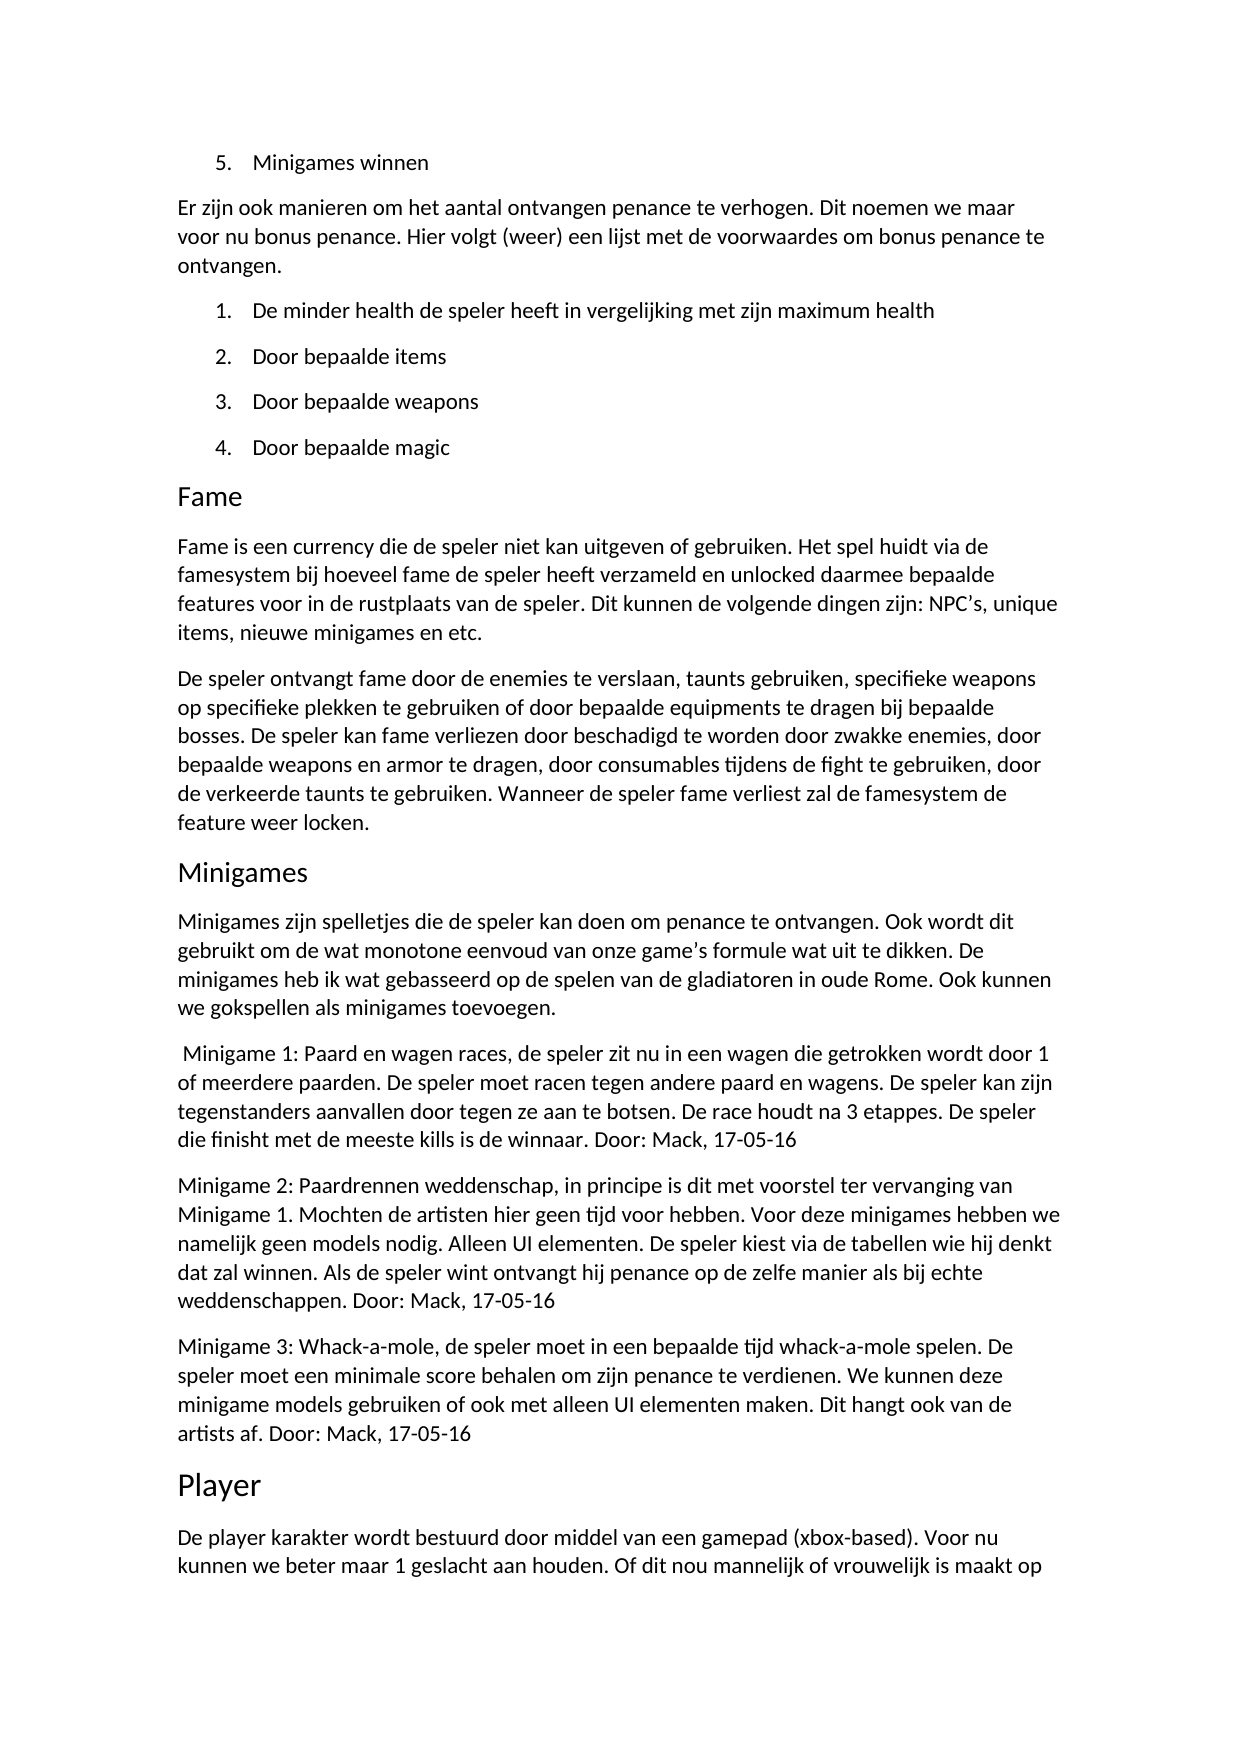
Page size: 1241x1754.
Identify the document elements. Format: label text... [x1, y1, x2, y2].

list Minigames winnen [215, 148, 1063, 176]
text Minigame 1: Paard en wagen races, de speler zit nu in een wagen die getrokken wordt door 1 of meerdere paarden. De speler moet racen tegen andere paard en wagens. De speler kan zijn tegenstanders aanvallen door tegen ze aan te botsen. De race houdt na 3 etappes. De speler die finisht met de meeste kills is de winnaar. Door: Mack, 17-05-16 [177, 1039, 1063, 1154]
text Player [177, 1464, 1063, 1505]
list De minder health de speler heeft in vergelijking met zijn maximum health [215, 296, 1063, 324]
list Door bepaalde items [215, 342, 1063, 370]
text Fame is een currency die de speler niet kan uitgeven of gebruiken. Het spel huidt via de famesystem bij hoeveel fame de speler heeft verzameld en unlocked daarmee bepaalde features voor in de rustplaats van de speler. Dit kunnen de volgende dingen zijn: NPC’s, unique items, nieuwe minigames en etc. [177, 532, 1063, 646]
text De player karakter wordt bestuurd door middel van een gamepad (xbox-based). Voor nu kunnen we beter maar 1 geslacht aan houden. Of dit nou mannelijk of vrouwelijk is maakt op [177, 1523, 1063, 1579]
text Minigames [177, 854, 1063, 889]
text Fame [177, 478, 1063, 514]
text Er zijn ook manieren om het aantal ontvangen penance te verhogen. Dit noemen we maar voor nu bonus penance. Hier volgt (weer) een lijst met de voorwaardes om bonus penance te ontvangen. [177, 193, 1063, 279]
text Minigames zijn spelletjes die de speler kan doen om penance te ontvangen. Ook wordt dit gebruikt om de wat monotone eenvoud van onze game’s formule wat uit te dikken. De minigames heb ik wat gebasseerd op de spelen van de gladiatoren in oude Rome. Ook kunnen we gokspellen als minigames toevoegen. [177, 907, 1063, 1022]
text De speler ontvangt fame door de enemies te verslaan, taunts gebruiken, specifieke weapons op specifieke plekken te gebruiken of door bepaalde equipments te dragen bij bepaalde bosses. De speler kan fame verliezen door beschadigd te worden door zwakke enemies, door bepaalde weapons en armor te dragen, door consumables tijdens de fight te gebruiken, door de verkeerde taunts te gebruiken. Wanneer de speler fame verliest zal de famesystem de feature weer locken. [177, 664, 1063, 836]
list Door bepaalde magic [215, 433, 1063, 461]
list Door bepaalde weapons [215, 387, 1063, 415]
text Minigame 2: Paardrennen weddenschap, in principe is dit met voorstel ter vervanging van Minigame 1. Mochten de artisten hier geen tijd voor hebben. Voor deze minigames hebben we namelijk geen models nodig. Alleen UI elementen. De speler kiest via de tabellen wie hij denkt dat zal winnen. Als de speler wint ontvangt hij penance op de zelfe manier als bij echte weddenschappen. Door: Mack, 17-05-16 [177, 1171, 1063, 1314]
text Minigame 3: Whack-a-mole, de speler moet in een bepaalde tijd whack-a-mole spelen. De speler moet een minimale score behalen om zijn penance te verdienen. We kunnen deze minigame models gebruiken of ook met alleen UI elementen maken. Dit hangt ook van de artists af. Door: Mack, 17-05-16 [177, 1332, 1063, 1447]
